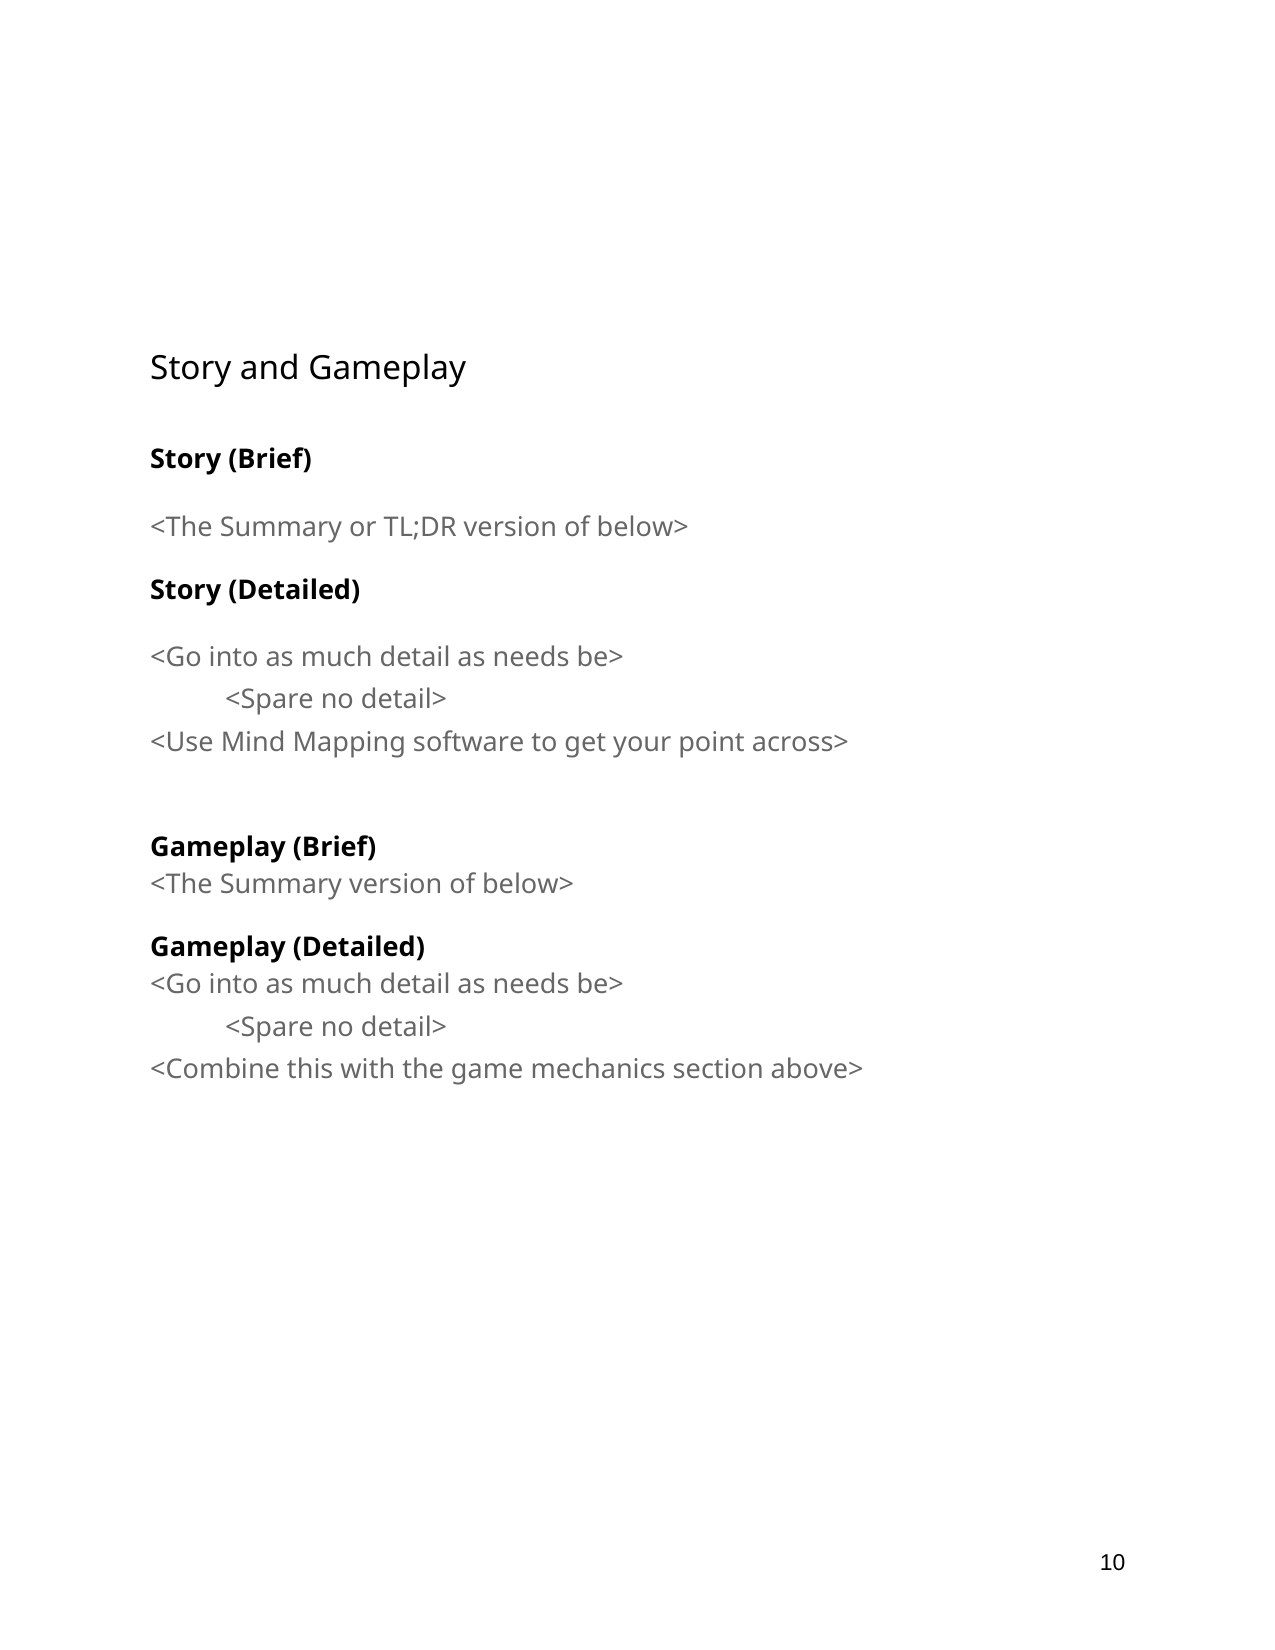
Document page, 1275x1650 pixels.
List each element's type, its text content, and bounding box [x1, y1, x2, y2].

subtitle Gameplay (Detailed) [150, 928, 1125, 965]
text <Spare no detail> [150, 1007, 1125, 1044]
subtitle Story (Brief) [150, 440, 1125, 477]
text <Go into as much detail as needs be> [150, 965, 1125, 1002]
text <Go into as much detail as needs be> [150, 637, 1125, 674]
text <The Summary version of below> [150, 864, 1125, 901]
text <Use Mind Mapping software to get your point across> [150, 722, 1125, 759]
subtitle Story (Detailed) [150, 570, 1125, 607]
subtitle Story and Gameplay [150, 343, 1125, 389]
text <Combine this with the game mechanics section above> [150, 1049, 1125, 1086]
subtitle Gameplay (Brief) [150, 828, 1125, 864]
text <The Summary or TL;DR version of below> [150, 507, 1125, 544]
text <Spare no detail> [150, 680, 1125, 717]
